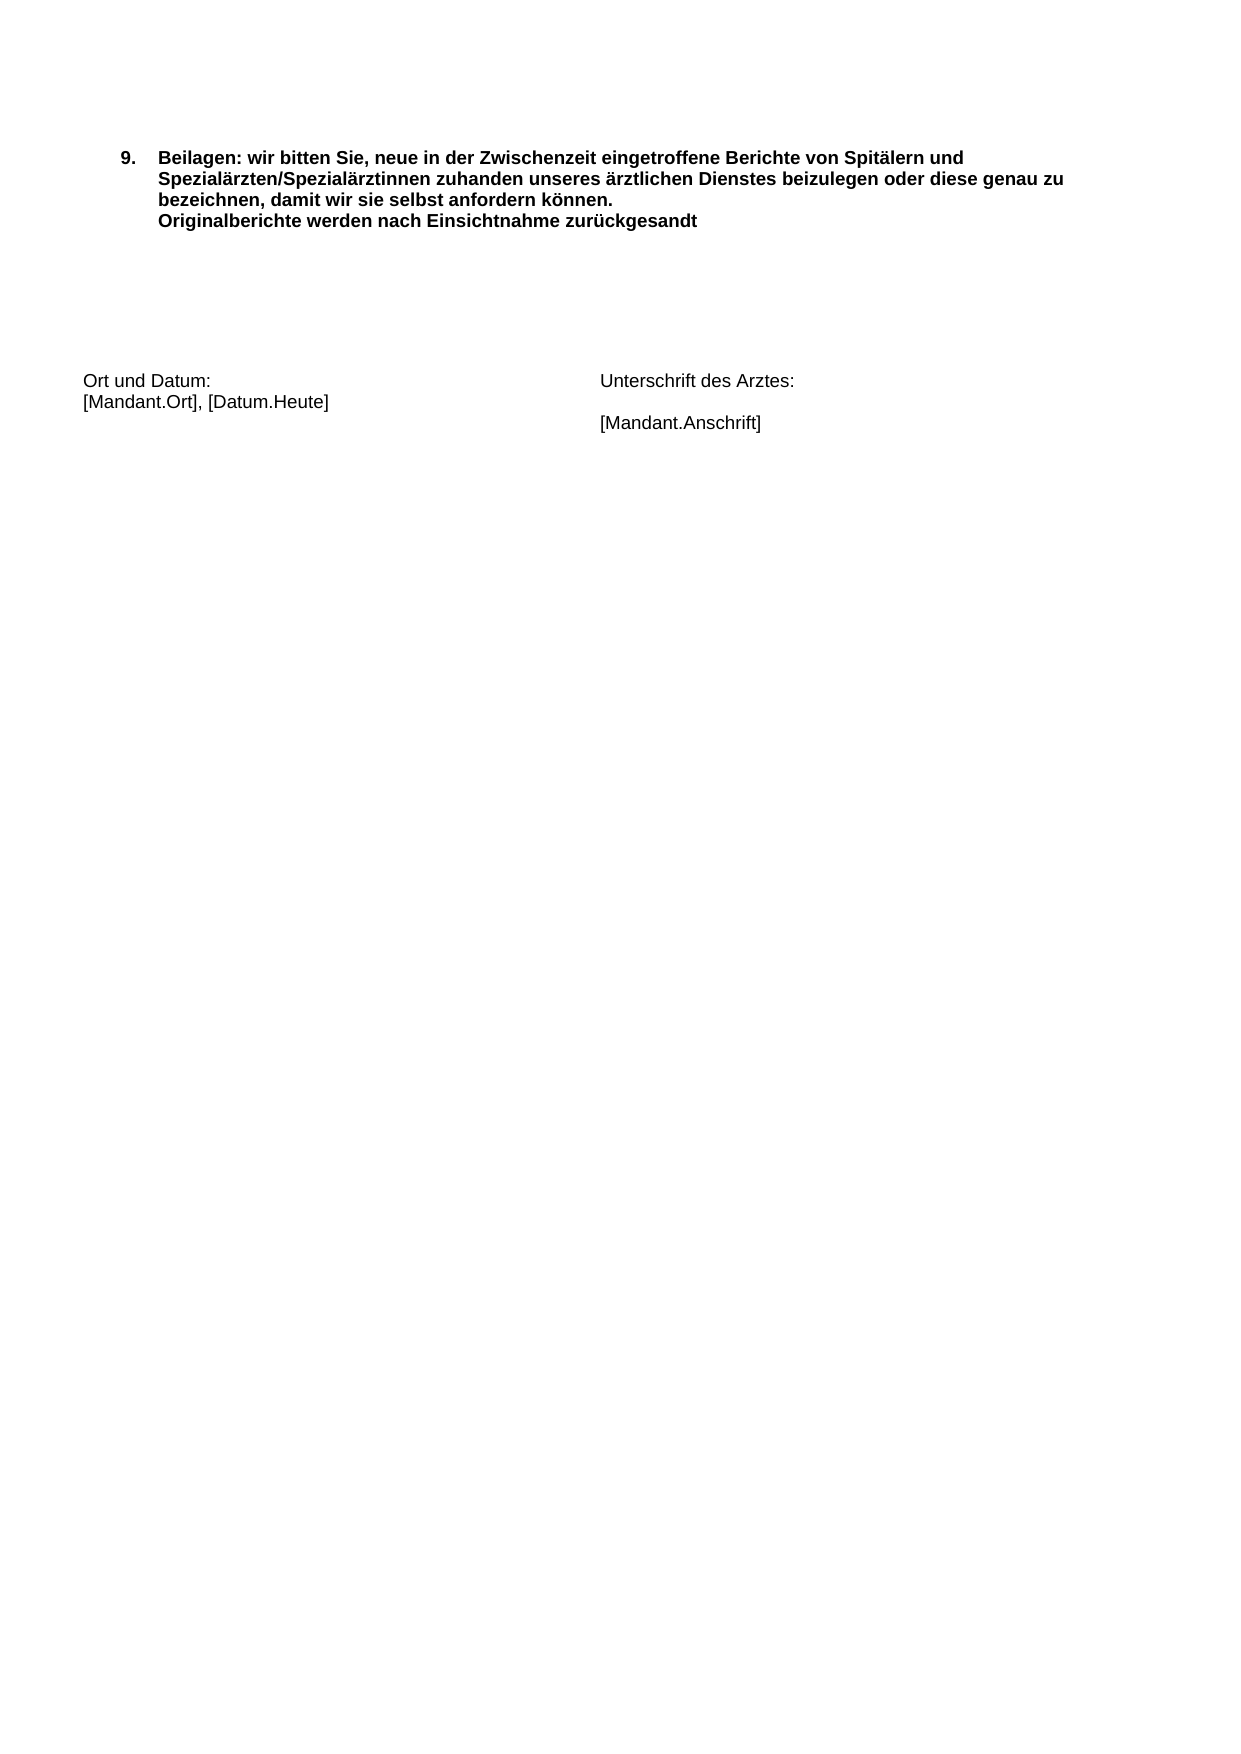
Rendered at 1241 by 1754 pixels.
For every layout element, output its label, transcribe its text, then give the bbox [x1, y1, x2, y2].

text Ort und Datum: Unterschrift des Arztes: [83, 371, 1150, 392]
list Beilagen: wir bitten Sie, neue in der Zwischenzeit eingetroffene Berichte von Spitälern und Spezialärzten/Spezialärztinnen zuhanden unseres ärztlichen Dienstes beizulegen oder diese genau zu bezeichnen, damit wir sie selbst anfordern können. [120, 148, 1150, 210]
text [Mandant.Ort], [Datum.Heute] [83, 392, 1150, 413]
list Originalberichte werden nach Einsichtnahme zurückgesandt [120, 210, 1150, 231]
text [Mandant.Anschrift] [600, 413, 1150, 434]
